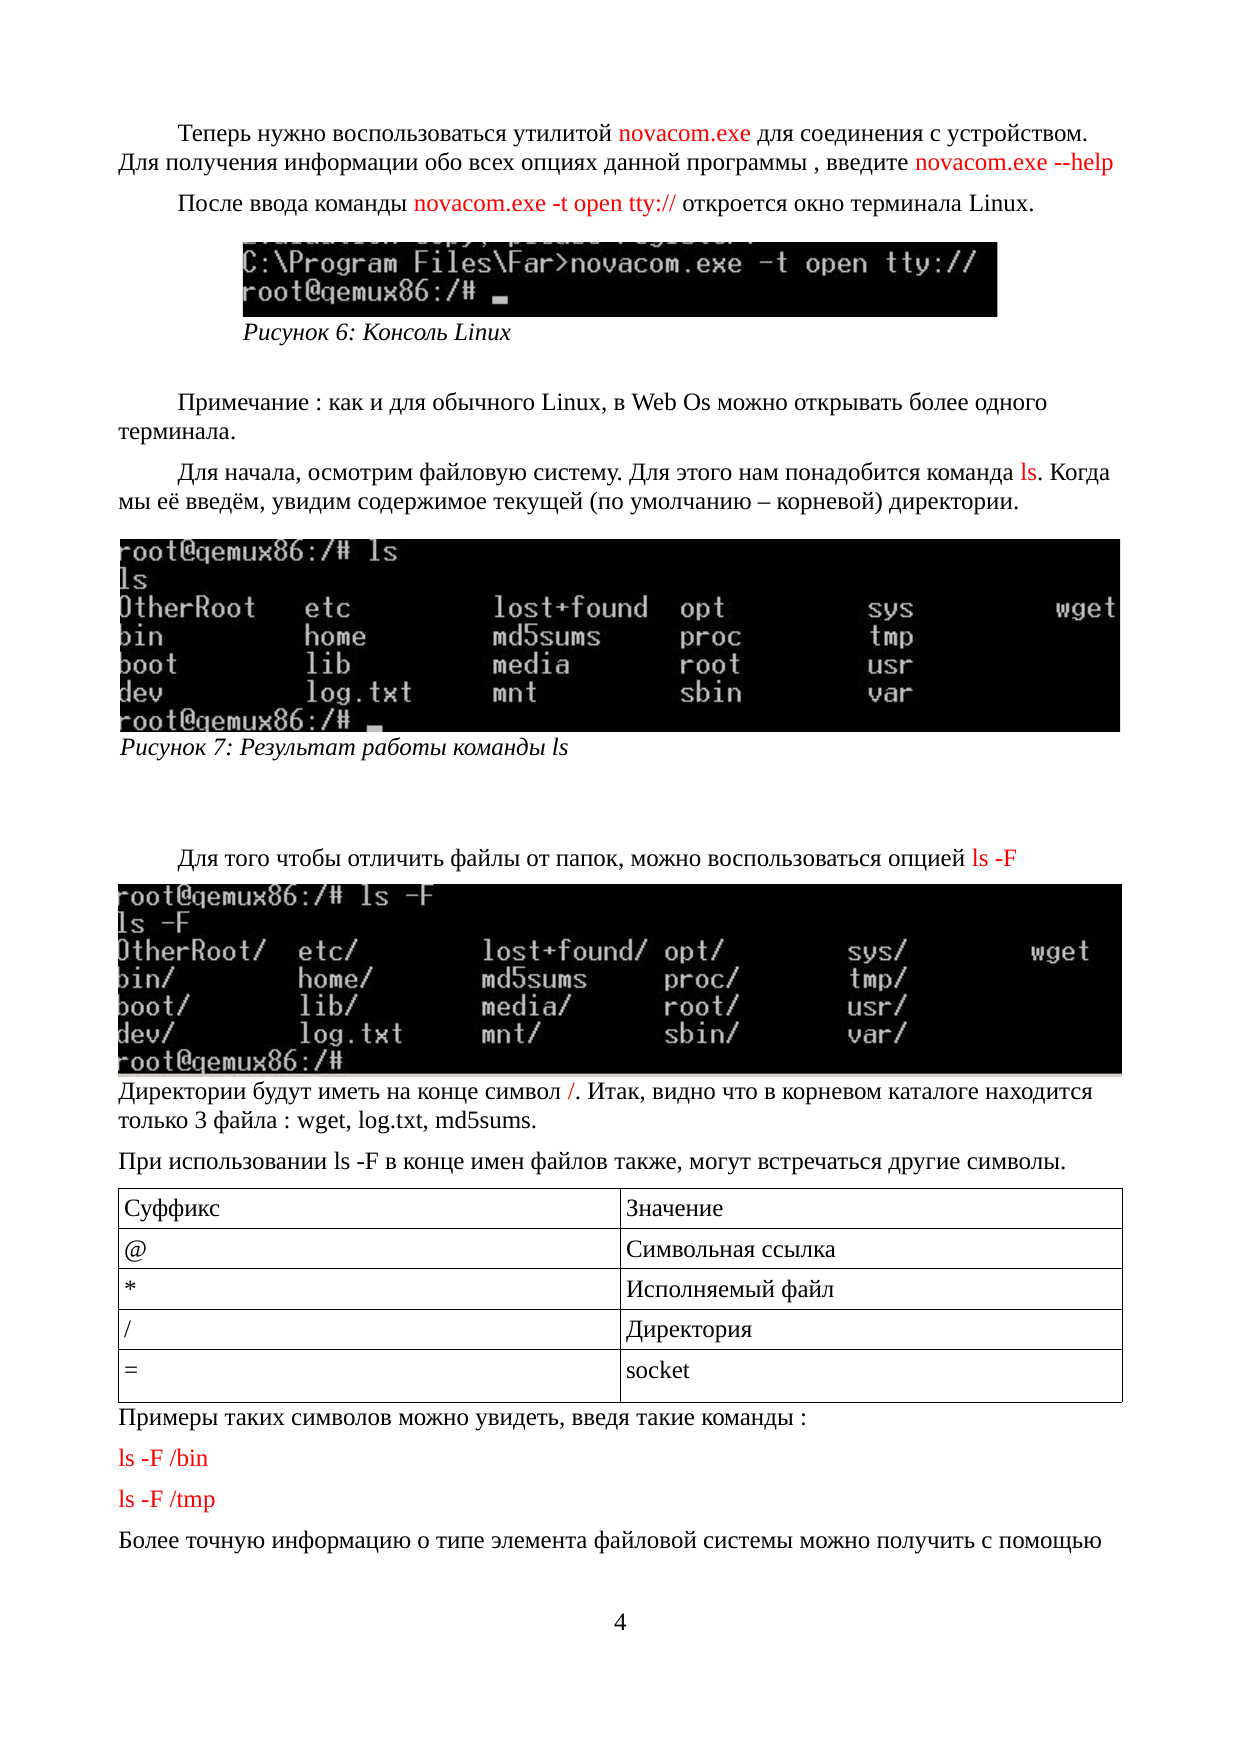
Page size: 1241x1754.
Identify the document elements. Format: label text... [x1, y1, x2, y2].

text При использовании ls -F в конце имен файлов также, могут встречаться другие символы. [118, 1146, 1122, 1175]
table_cell / [119, 1310, 620, 1349]
table_cell * [119, 1269, 620, 1309]
text ls -F /bin [118, 1443, 1122, 1472]
text Более точную информацию о типе элемента файловой системы можно получить с помощью [118, 1526, 1122, 1554]
text Примеры таких символов можно увидеть, введя такие команды : [118, 1403, 1122, 1431]
text Рисунок 6: Консоль Linux [243, 317, 997, 346]
table_cell = [119, 1350, 620, 1402]
table_cell socket [621, 1350, 1122, 1402]
text ls -F /tmp [118, 1484, 1122, 1513]
table_cell Символьная ссылка [621, 1229, 1122, 1268]
text Для того чтобы отличить файлы от папок, можно воспользоваться опцией ls -F [118, 843, 1122, 872]
table_header Суффикс [119, 1189, 620, 1228]
text Теперь нужно воспользоваться утилитой novacom.exe для соединения с устройством. Для получения информации обо всех опциях данной программы , введите novacom.exe --help [118, 118, 1122, 176]
table_cell @ [119, 1229, 620, 1268]
text Рисунок 7: Результат работы команды ls [120, 732, 1120, 761]
text Примечание : как и для обычного Linux, в Web Os можно открывать более одного терминала. [118, 387, 1122, 444]
picture [242, 242, 998, 317]
picture [120, 539, 1121, 732]
table_header Значение [621, 1189, 1122, 1228]
table_cell Исполняемый файл [621, 1269, 1122, 1309]
text Директории будут иметь на конце символ /. Итак, видно что в корневом каталоге находится только 3 файла : wget, log.txt, md5sums. [118, 1077, 1122, 1134]
text После ввода команды novacom.exe -t open tty:// откроется окно терминала Linux. [118, 188, 1122, 217]
picture [118, 884, 1122, 1077]
text Для начала, осмотрим файловую систему. Для этого нам понадобится команда ls. Когда мы её введём, увидим содержимое текущей (по умолчанию – корневой) директории. [118, 457, 1122, 514]
table_cell Директория [621, 1310, 1122, 1349]
